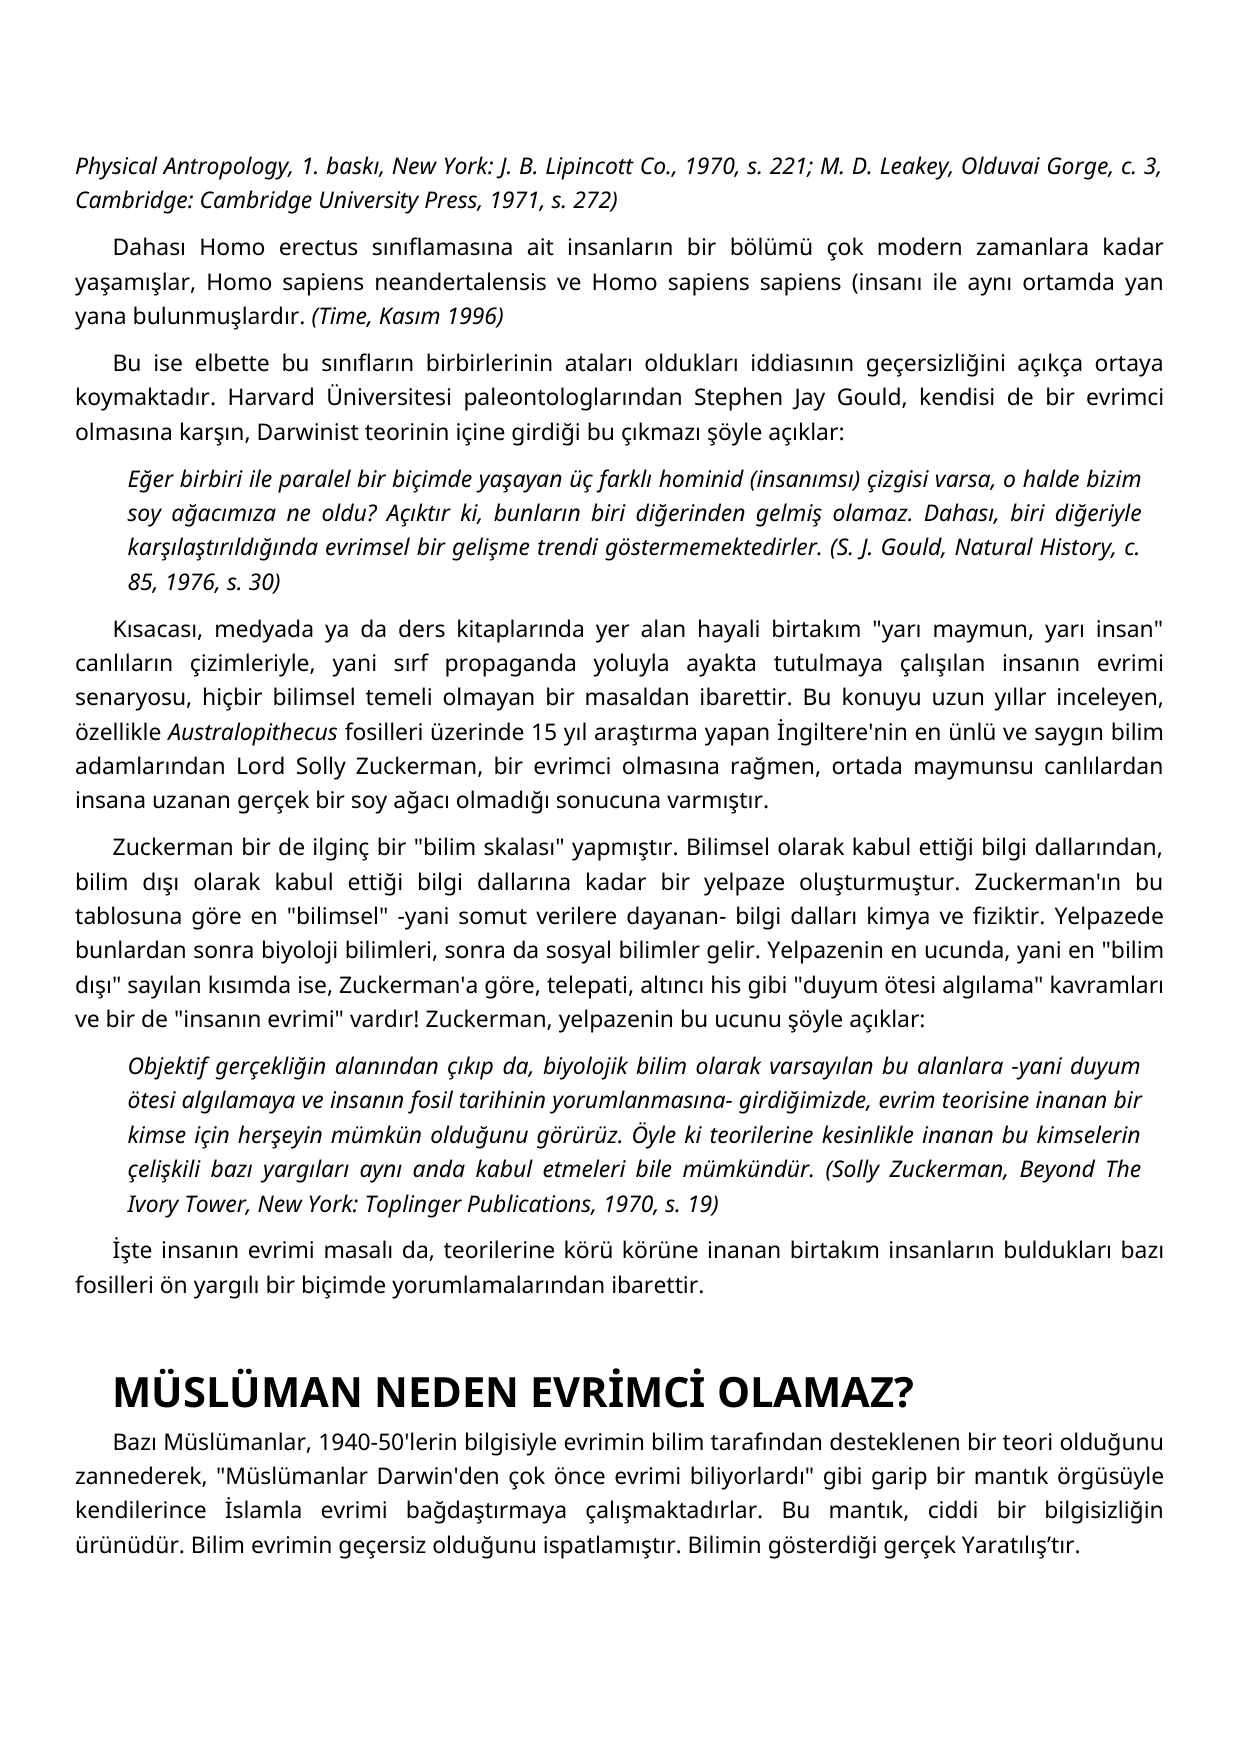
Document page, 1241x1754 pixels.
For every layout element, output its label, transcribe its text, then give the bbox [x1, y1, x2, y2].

text Zuckerman bir de ilginç bir "bilim skalası" yapmıştır. Bilimsel olarak kabul ettiği bilgi dallarından, bilim dışı olarak kabul ettiği bilgi dallarına kadar bir yelpaze oluşturmuştur. Zuckerman'ın bu tablosuna göre en "bilimsel" -yani somut verilere dayanan- bilgi dalları kimya ve fiziktir. Yelpazede bunlardan sonra biyoloji bilimleri, sonra da sosyal bilimler gelir. Yelpazenin en ucunda, yani en "bilim dışı" sayılan kısımda ise, Zuckerman'a göre, telepati, altıncı his gibi "duyum ötesi algılama" kavramları ve bir de "insanın evrimi" vardır! Zuckerman, yelpazenin bu ucunu şöyle açıklar: [75, 831, 1165, 1034]
subtitle MÜSLÜMAN NEDEN EVRİMCİ OLAMAZ? [112, 1362, 1165, 1419]
text Kısacası, medyada ya da ders kitaplarında yer alan hayali birtakım "yarı maymun, yarı insan" canlıların çizimleriyle, yani sırf propaganda yoluyla ayakta tutulmaya çalışılan insanın evrimi senaryosu, hiçbir bilimsel temeli olmayan bir masaldan ibarettir. Bu konuyu uzun yıllar inceleyen, özellikle Australopithecus fosilleri üzerinde 15 yıl araştırma yapan İngiltere'nin en ünlü ve saygın bilim adamlarından Lord Solly Zuckerman, bir evrimci olmasına rağmen, ortada maymunsu canlılardan insana uzanan gerçek bir soy ağacı olmadığı sonucuna varmıştır. [75, 612, 1165, 816]
text Bu ise elbette bu sınıfların birbirlerinin ataları oldukları iddiasının geçersizliğini açıkça ortaya koymaktadır. Harvard Üniversitesi paleontologlarından Stephen Jay Gould, kendisi de bir evrimci olmasına karşın, Darwinist teorinin içine girdiği bu çıkmazı şöyle açıklar: [75, 347, 1165, 447]
text Physical Antropology, 1. baskı, New York: J. B. Lipincott Co., 1970, s. 221; M. D. Leakey, Olduvai Gorge, c. 3, Cambridge: Cambridge University Press, 1971, s. 272) [75, 150, 1165, 216]
text Eğer birbiri ile paralel bir biçimde yaşayan üç farklı hominid (insanımsı) çizgisi varsa, o halde bizim soy ağacımıza ne oldu? Açıktır ki, bunların biri diğerinden gelmiş olamaz. Dahası, biri diğeriyle karşılaştırıldığında evrimsel bir gelişme trendi göstermemektedirler. (S. J. Gould, Natural History, c. 85, 1976, s. 30) [127, 462, 1143, 597]
text Dahası Homo erectus sınıflamasına ait insanların bir bölümü çok modern zamanlara kadar yaşamışlar, Homo sapiens neandertalensis ve Homo sapiens sapiens (insanı ile aynı ortamda yan yana bulunmuşlardır. (Time, Kasım 1996) [75, 231, 1165, 331]
text İşte insanın evrimi masalı da, teorilerine körü körüne inanan birtakım insanların buldukları bazı fosilleri ön yargılı bir biçimde yorumlamalarından ibarettir. [75, 1234, 1165, 1300]
text Objektif gerçekliğin alanından çıkıp da, biyolojik bilim olarak varsayılan bu alanlara -yani duyum ötesi algılamaya ve insanın fosil tarihinin yorumlanmasına- girdiğimizde, evrim teorisine inanan bir kimse için herşeyin mümkün olduğunu görürüz. Öyle ki teorilerine kesinlikle inanan bu kimselerin çelişkili bazı yargıları aynı anda kabul etmeleri bile mümkündür. (Solly Zuckerman, Beyond The Ivory Tower, New York: Toplinger Publications, 1970, s. 19) [127, 1050, 1143, 1219]
text Bazı Müslümanlar, 1940-50'lerin bilgisiyle evrimin bilim tarafından desteklenen bir teori olduğunu zannederek, "Müslümanlar Darwin'den çok önce evrimi biliyorlardı" gibi garip bir mantık örgüsüyle kendilerince İslamla evrimi bağdaştırmaya çalışmaktadırlar. Bu mantık, ciddi bir bilgisizliğin ürünüdür. Bilim evrimin geçersiz olduğunu ispatlamıştır. Bilimin gösterdiği gerçek Yaratılış’tır. [75, 1426, 1165, 1560]
